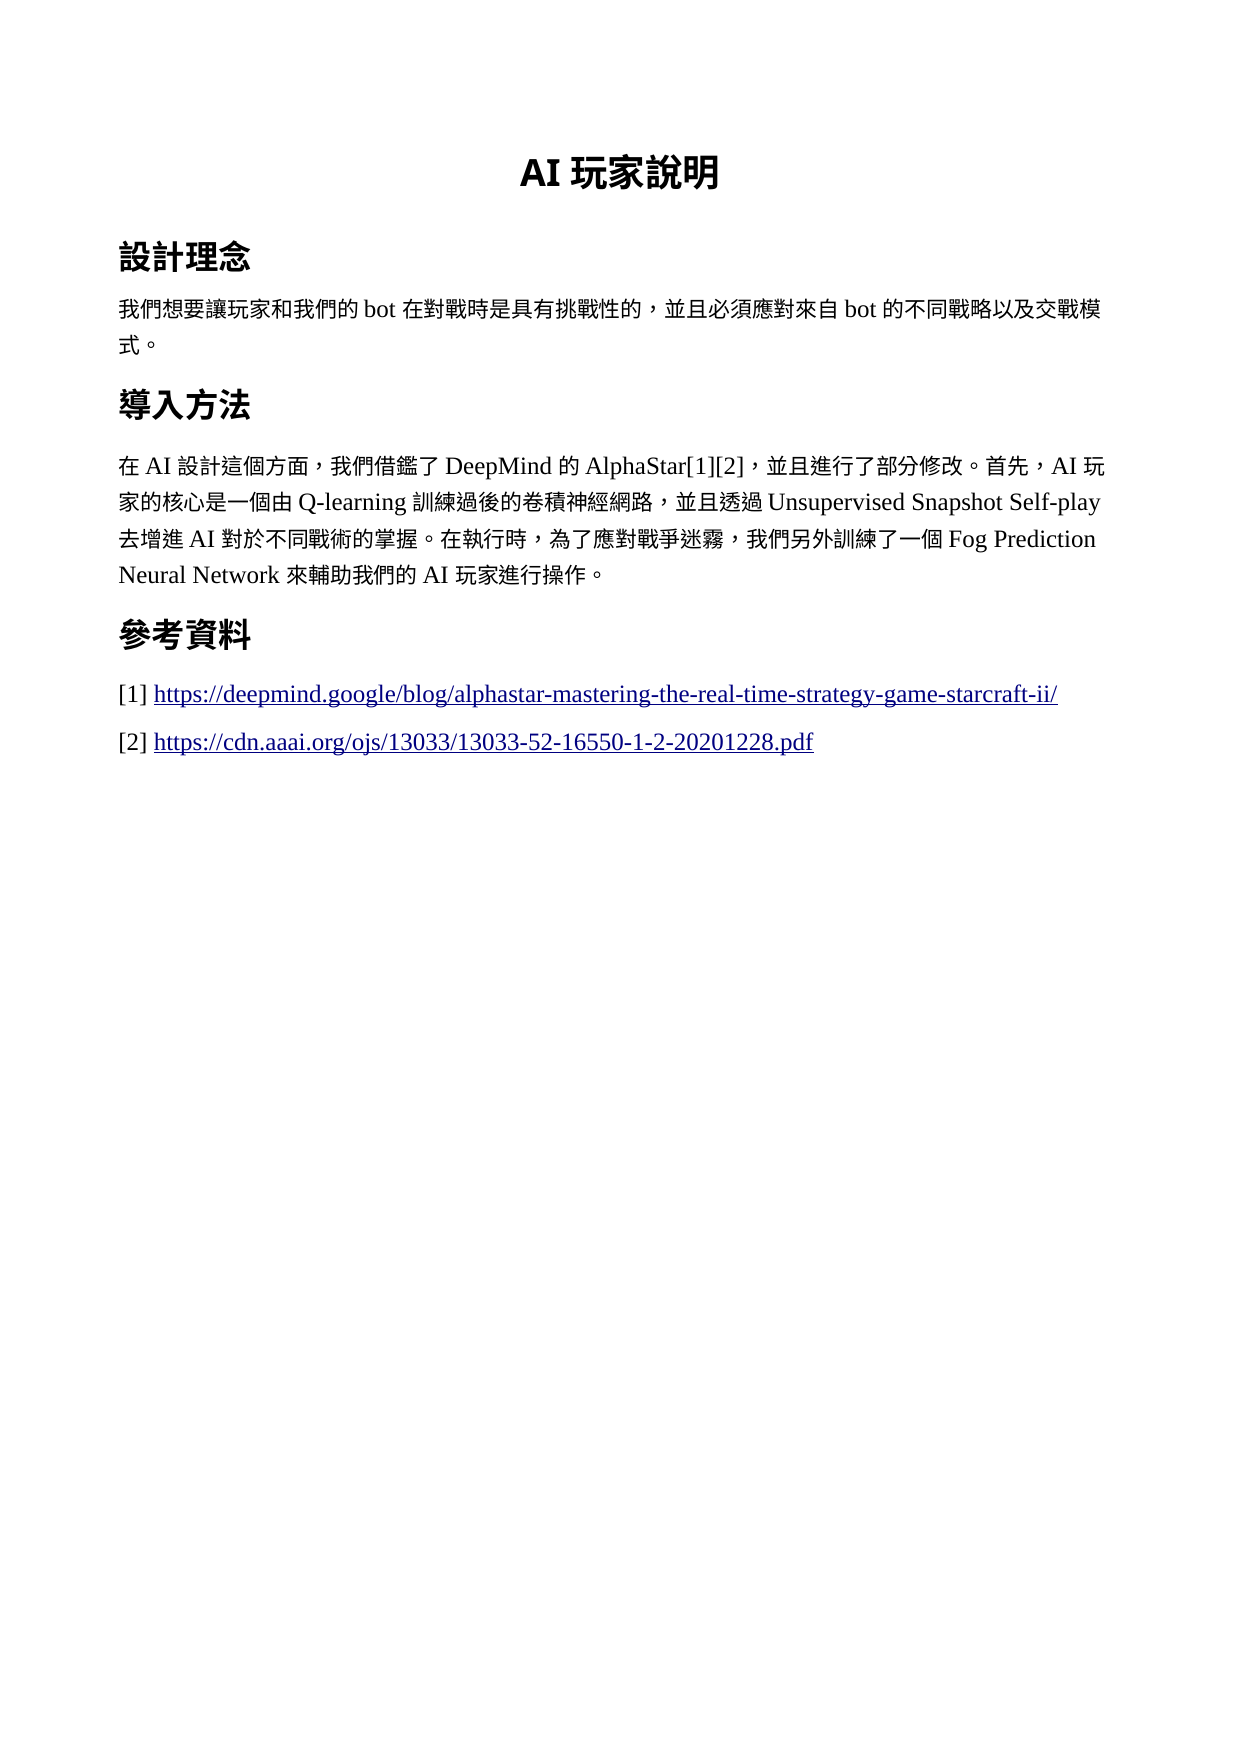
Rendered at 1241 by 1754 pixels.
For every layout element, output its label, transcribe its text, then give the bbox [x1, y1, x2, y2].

text 在 AI 設計這個方面，我們借鑑了 DeepMind 的 AlphaStar[1][2]，並且進行了部分修改。首先，AI 玩家的核心是一個由 Q-learning 訓練過後的卷積神經網路，並且透過 Unsupervised Snapshot Self-play 去增進 AI 對於不同戰術的掌握。在執行時，為了應對戰爭迷霧，我們另外訓練了一個 Fog Prediction Neural Network 來輔助我們的 AI 玩家進行操作。 [118, 449, 1122, 590]
subtitle AI 玩家說明 [118, 143, 1122, 198]
text 參考資料 [118, 609, 1122, 657]
text 我們想要讓玩家和我們的 bot 在對戰時是具有挑戰性的，並且必須應對來自 bot 的不同戰略以及交戰模式。 [118, 292, 1122, 360]
text 導入方法 [118, 379, 1122, 427]
subtitle 設計理念 [118, 231, 1122, 279]
text [1] https://deepmind.google/blog/alphastar-mastering-the-real-time-strategy-game-starcraft-ii/ [118, 679, 1122, 708]
text [2] https://cdn.aaai.org/ojs/13033/13033-52-16550-1-2-20201228.pdf [118, 727, 1122, 755]
